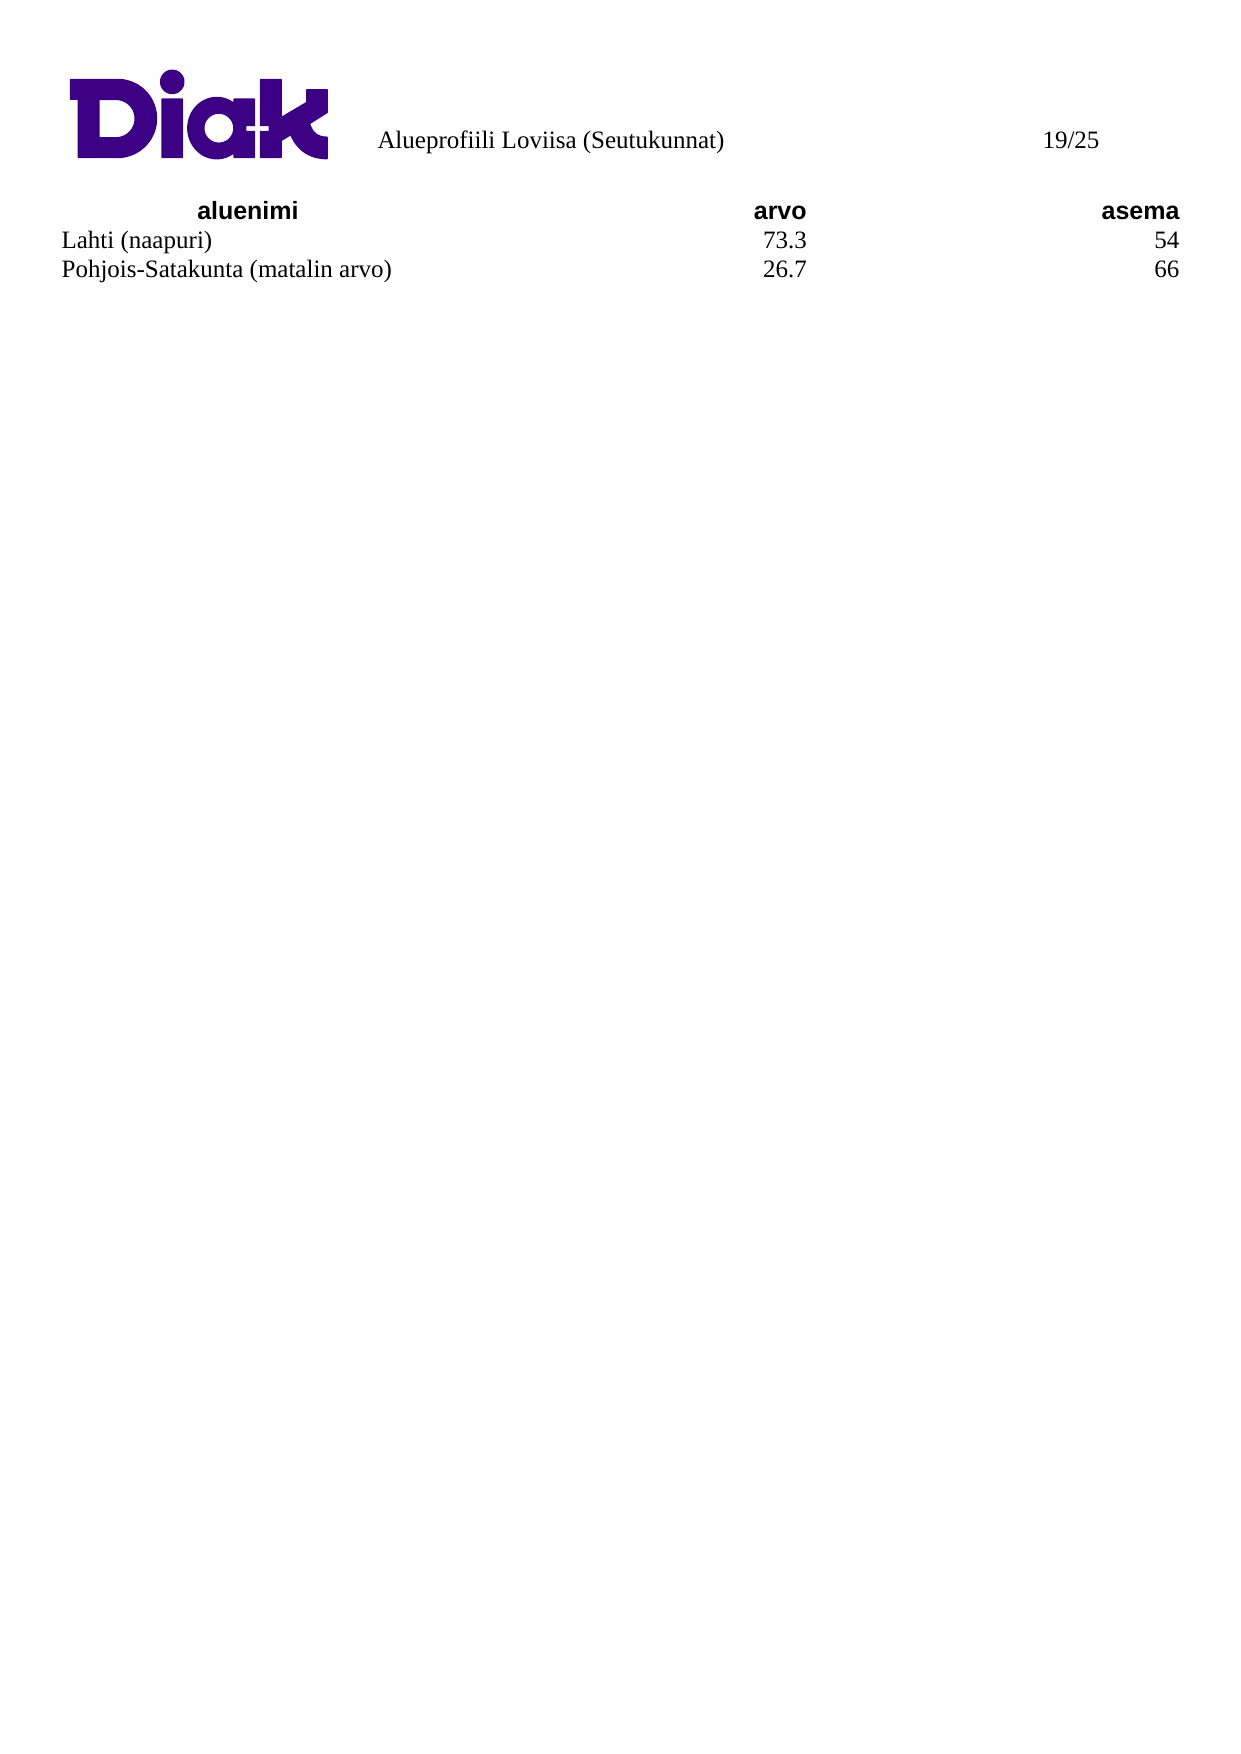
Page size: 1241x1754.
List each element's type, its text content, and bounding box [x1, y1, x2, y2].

table_header arvo [434, 196, 806, 225]
table_header aluenimi [61, 196, 434, 225]
table_cell 54 [806, 225, 1179, 254]
table_cell 26.7 [434, 254, 806, 282]
table_header asema [806, 196, 1179, 225]
table_cell Lahti (naapuri) [61, 225, 434, 254]
table_cell 73.3 [434, 225, 806, 254]
table_cell 66 [806, 254, 1179, 282]
table_cell Pohjois-Satakunta (matalin arvo) [61, 254, 434, 282]
